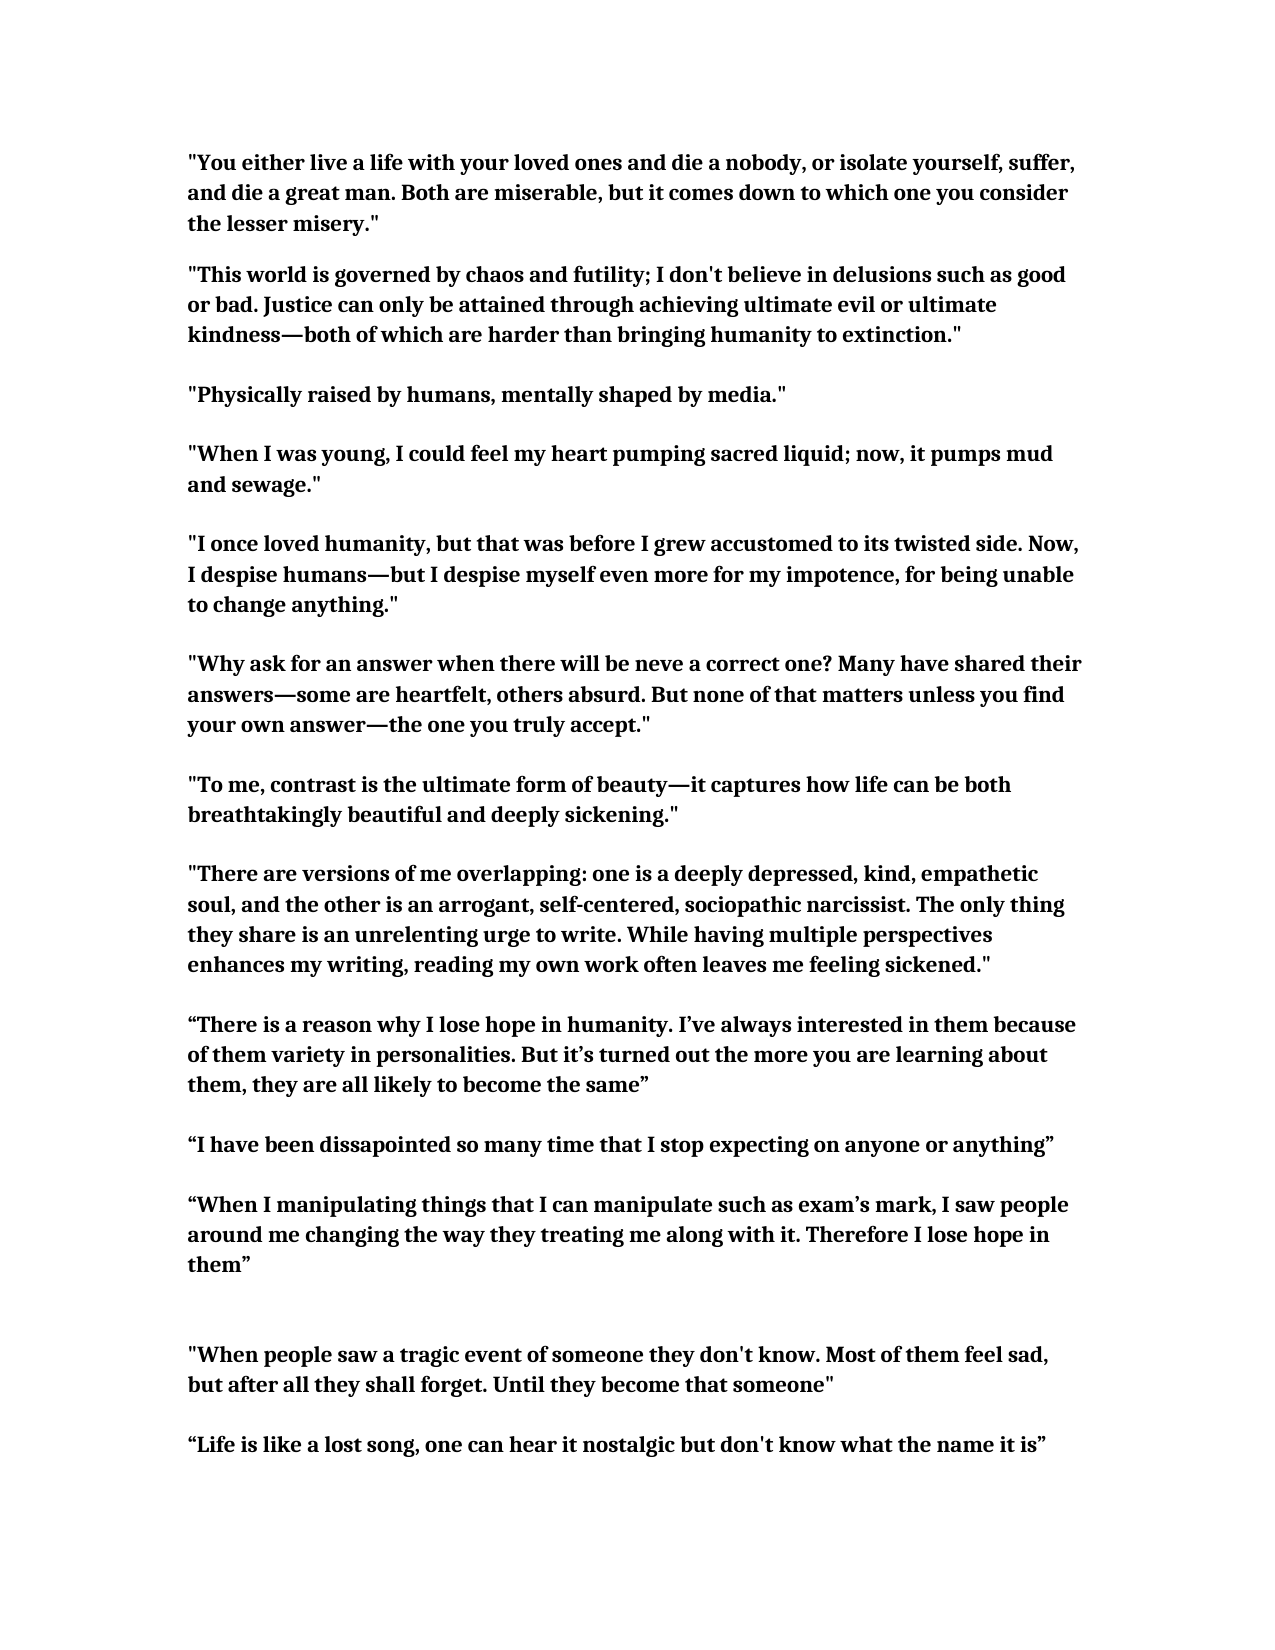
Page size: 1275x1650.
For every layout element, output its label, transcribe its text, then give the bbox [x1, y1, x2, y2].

text "When I was young, I could feel my heart pumping sacred liquid; now, it pumps mud and sewage." [187, 441, 1087, 498]
text "When people saw a tragic event of someone they don't know. Most of them feel sad, but after all they shall forget. Until they become that someone" [187, 1311, 1087, 1398]
text “When I manipulating things that I can manipulate such as exam’s mark, I saw people around me changing the way they treating me along with it. Therefore I lose hope in them” [187, 1191, 1087, 1278]
text "I once loved humanity, but that was before I grew accustomed to its twisted side. Now, I despise humans—but I despise myself even more for my impotence, for being unable to change anything." [187, 531, 1087, 618]
text “Life is like a lost song, one can hear it nostalgic but don't know what the name it is” [187, 1432, 1087, 1458]
text "You either live a life with your loved ones and die a nobody, or isolate yourself, suffer, and die a great man. Both are miserable, but it comes down to which one you consider the lesser misery." [187, 150, 1087, 237]
text "Why ask for an answer when there will be neve a correct one? Many have shared their answers—some are heartfelt, others absurd. But none of that matters unless you find your own answer—the one you truly accept." [187, 651, 1087, 738]
text "There are versions of me overlapping: one is a deeply depressed, kind, empathetic soul, and the other is an arrogant, self-centered, sociopathic narcissist. The only thing they share is an unrelenting urge to write. While having multiple perspectives enhances my writing, reading my own work often leaves me feeling sickened." [187, 861, 1087, 978]
text "To me, contrast is the ultimate form of beauty—it captures how life can be both breathtakingly beautiful and deeply sickening." [187, 771, 1087, 828]
text "This world is governed by chaos and futility; I don't believe in delusions such as good or bad. Justice can only be attained through achieving ultimate evil or ultimate kindness—both of which are harder than bringing humanity to extinction." [187, 261, 1087, 348]
text “I have been dissapointed so many time that I stop expecting on anyone or anything” [187, 1132, 1087, 1158]
text “There is a reason why I lose hope in humanity. I’ve always interested in them because of them variety in personalities. But it’s turned out the more you are learning about them, they are all likely to become the same” [187, 1012, 1087, 1098]
text "Physically raised by humans, mentally shaped by media." [187, 382, 1087, 408]
